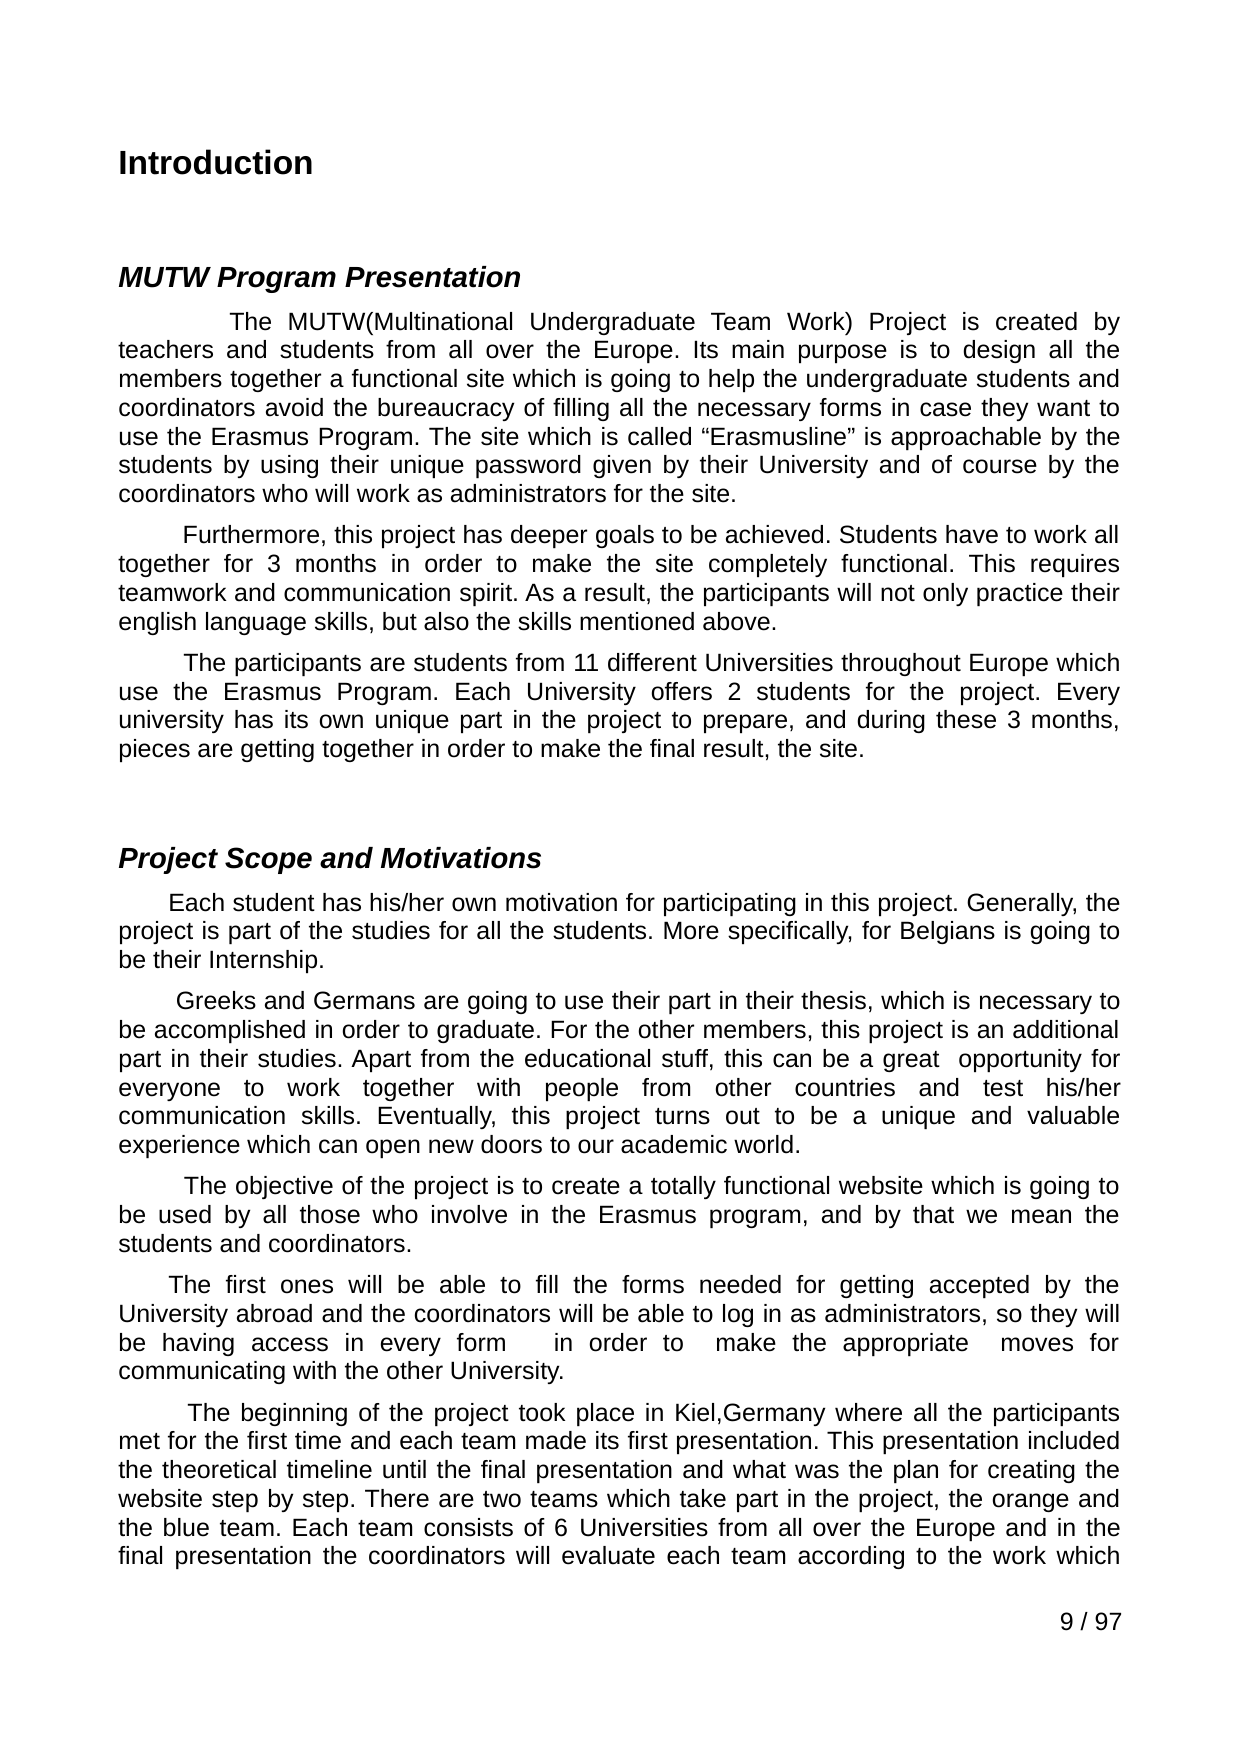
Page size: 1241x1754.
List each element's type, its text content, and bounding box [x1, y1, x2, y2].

text The objective of the project is to create a totally functional website which is going to be used by all those who involve in the Erasmus program, and by that we mean the students and coordinators. [118, 1171, 1122, 1258]
text The MUTW(Multinational Undergraduate Team Work) Project is created by teachers and students from all over the Europe. Its main purpose is to design all the members together a functional site which is going to help the undergraduate students and coordinators avoid the bureaucracy of filling all the necessary forms in case they want to use the Erasmus Program. The site which is called “Erasmusline” is approachable by the students by using their unique password given by their University and of course by the coordinators who will work as administrators for the site. [118, 307, 1122, 508]
subtitle Introduction [118, 143, 1122, 182]
subtitle MUTW Program Presentation [118, 261, 1122, 294]
text The participants are students from 11 different Universities throughout Europe which use the Erasmus Program. Each University offers 2 students for the project. Every university has its own unique part in the project to prepare, and during these 3 months, pieces are getting together in order to make the final result, the site. [118, 648, 1122, 763]
text Each student has his/her own motivation for participating in this project. Generally, the project is part of the studies for all the students. More specifically, for Belgians is going to be their Internship. [118, 888, 1122, 974]
text Greeks and Germans are going to use their part in their thesis, which is necessary to be accomplished in order to graduate. For the other members, this project is an additional part in their studies. Apart from the educational stuff, this can be a great opportunity for everyone to work together with people from other countries and test his/her communication skills. Eventually, this project turns out to be a unique and valuable experience which can open new doors to our academic world. [118, 986, 1122, 1159]
text Furthermore, this project has deeper goals to be achieved. Students have to work all together for 3 months in order to make the site completely functional. This requires teamwork and communication spirit. As a result, the participants will not only practice their english language skills, but also the skills mentioned above. [118, 520, 1122, 635]
text The beginning of the project took place in Kiel,Germany where all the participants met for the first time and each team made its first presentation. This presentation included the theoretical timeline until the final presentation and what was the plan for creating the website step by step. There are two teams which take part in the project, the orange and the blue team. Each team consists of 6 Universities from all over the Europe and in the final presentation the coordinators will evaluate each team according to the work which [118, 1398, 1122, 1570]
subtitle Project Scope and Motivations [118, 842, 1122, 875]
text The first ones will be able to fill the forms needed for getting accepted by the University abroad and the coordinators will be able to log in as administrators, so they will be having access in every form in order to make the appropriate moves for communicating with the other University. [118, 1270, 1122, 1385]
